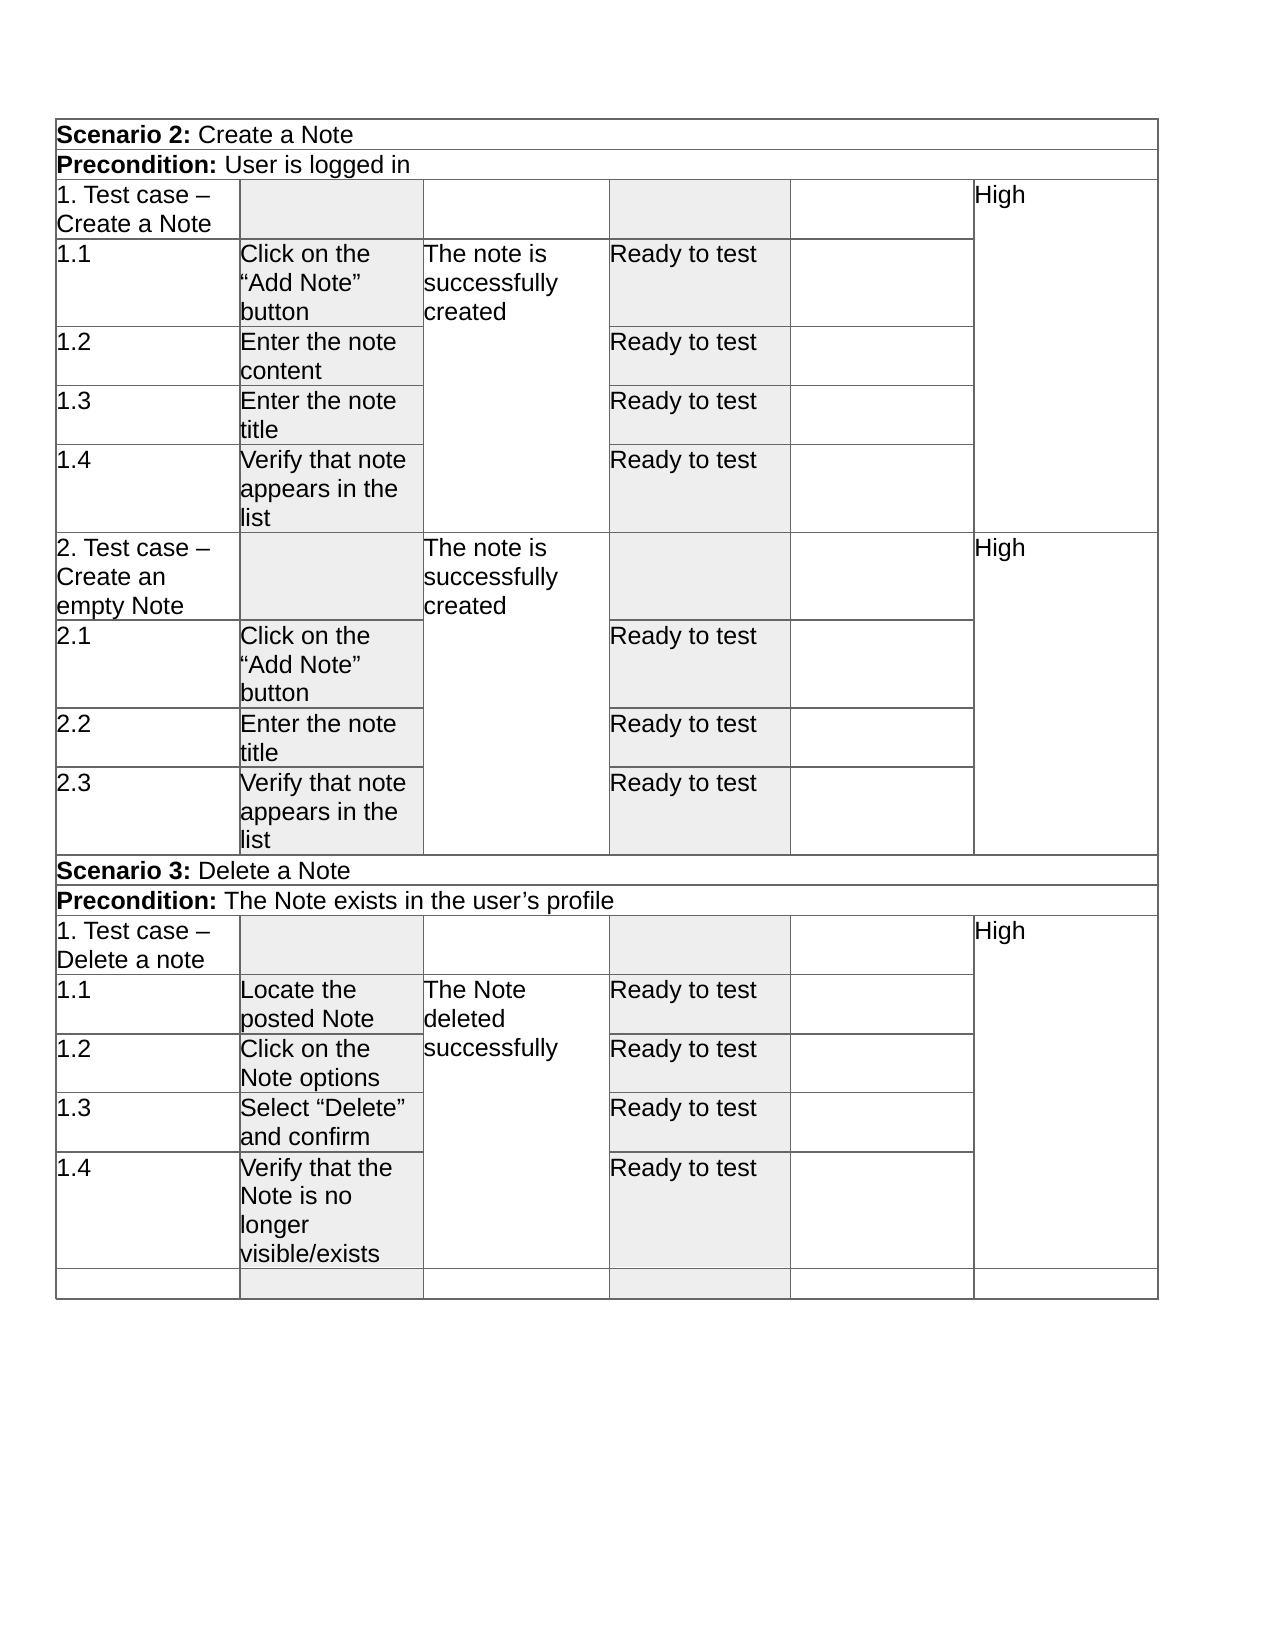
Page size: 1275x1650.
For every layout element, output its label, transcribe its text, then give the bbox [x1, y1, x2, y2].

table_cell [791, 621, 973, 707]
table_cell Click on the “Add Note” button [241, 240, 423, 326]
table_cell 1.1 [57, 975, 239, 1033]
table_cell Precondition: The Note exists in the user’s profile [57, 886, 1157, 915]
table_cell 1.2 [57, 1035, 239, 1092]
table_cell [241, 533, 423, 619]
table_cell Enter the note title [241, 709, 423, 766]
table_cell [791, 327, 973, 385]
table_cell [424, 1269, 609, 1298]
table_cell Scenario 3: Delete a Note [57, 856, 1157, 884]
table_cell Click on the Note options [241, 1035, 423, 1092]
table_cell 2.3 [57, 768, 239, 854]
table_cell 2.2 [57, 709, 239, 766]
table_cell [791, 709, 973, 766]
table_cell 2.1 [57, 621, 239, 707]
table_cell 1.3 [57, 386, 239, 444]
table_cell 1.1 [57, 240, 239, 326]
table_cell 1. Test case – Delete a note [57, 916, 239, 974]
table_cell Verify that note appears in the list [241, 445, 423, 532]
table_cell Ready to test [610, 1153, 790, 1267]
table_cell Ready to test [610, 1035, 790, 1092]
table_cell Click on the “Add Note” button [241, 621, 423, 707]
table_cell Precondition: User is logged in [57, 150, 1157, 179]
table_cell Select “Delete” and confirm [241, 1093, 423, 1151]
table_cell [424, 180, 609, 238]
table_cell [791, 533, 973, 619]
table_cell [610, 1269, 790, 1298]
table_cell Ready to test [610, 445, 790, 532]
table_cell [791, 1035, 973, 1092]
table_cell High [975, 916, 1157, 1267]
table_cell 2. Test case – Create an empty Note [57, 533, 239, 619]
table_cell Ready to test [610, 709, 790, 766]
table_cell Ready to test [610, 386, 790, 444]
table_cell [791, 1093, 973, 1151]
table_cell 1.2 [57, 327, 239, 385]
table_cell Ready to test [610, 1093, 790, 1151]
table_cell 1.3 [57, 1093, 239, 1151]
table_cell Enter the note title [241, 386, 423, 444]
table_cell [791, 1269, 973, 1298]
table_cell [975, 1269, 1157, 1298]
table_cell Verify that the Note is no longer visible/exists [241, 1153, 423, 1267]
table_cell High [975, 180, 1157, 532]
table_cell Ready to test [610, 327, 790, 385]
table_cell The note is successfully created [424, 240, 609, 532]
table_cell Ready to test [610, 621, 790, 707]
table_cell [57, 1269, 239, 1298]
table_cell [610, 180, 790, 238]
table_cell [610, 533, 790, 619]
table_cell [241, 1269, 423, 1298]
table_cell [241, 916, 423, 974]
table_cell [791, 445, 973, 532]
table_cell [791, 768, 973, 854]
table_cell 1.4 [57, 445, 239, 532]
table_cell [791, 975, 973, 1033]
table_cell [791, 240, 973, 326]
table_cell Verify that note appears in the list [241, 768, 423, 854]
table_cell [791, 916, 973, 974]
table_cell [424, 916, 609, 974]
table_cell Enter the note content [241, 327, 423, 385]
table_cell Ready to test [610, 975, 790, 1033]
table_cell Ready to test [610, 240, 790, 326]
table_cell 1. Test case – Create a Note [57, 180, 239, 238]
table_cell [241, 180, 423, 238]
table_cell The note is successfully created [424, 533, 609, 854]
table_cell Locate the posted Note [241, 975, 423, 1033]
table_cell Ready to test [610, 768, 790, 854]
table_cell [791, 386, 973, 444]
table_cell Scenario 2: Create a Note [57, 120, 1157, 148]
table_cell [791, 180, 973, 238]
table_cell 1.4 [57, 1153, 239, 1267]
table_cell [791, 1153, 973, 1267]
table_cell The Note deleted successfully [424, 975, 609, 1267]
table_cell [610, 916, 790, 974]
table_cell High [975, 533, 1157, 854]
